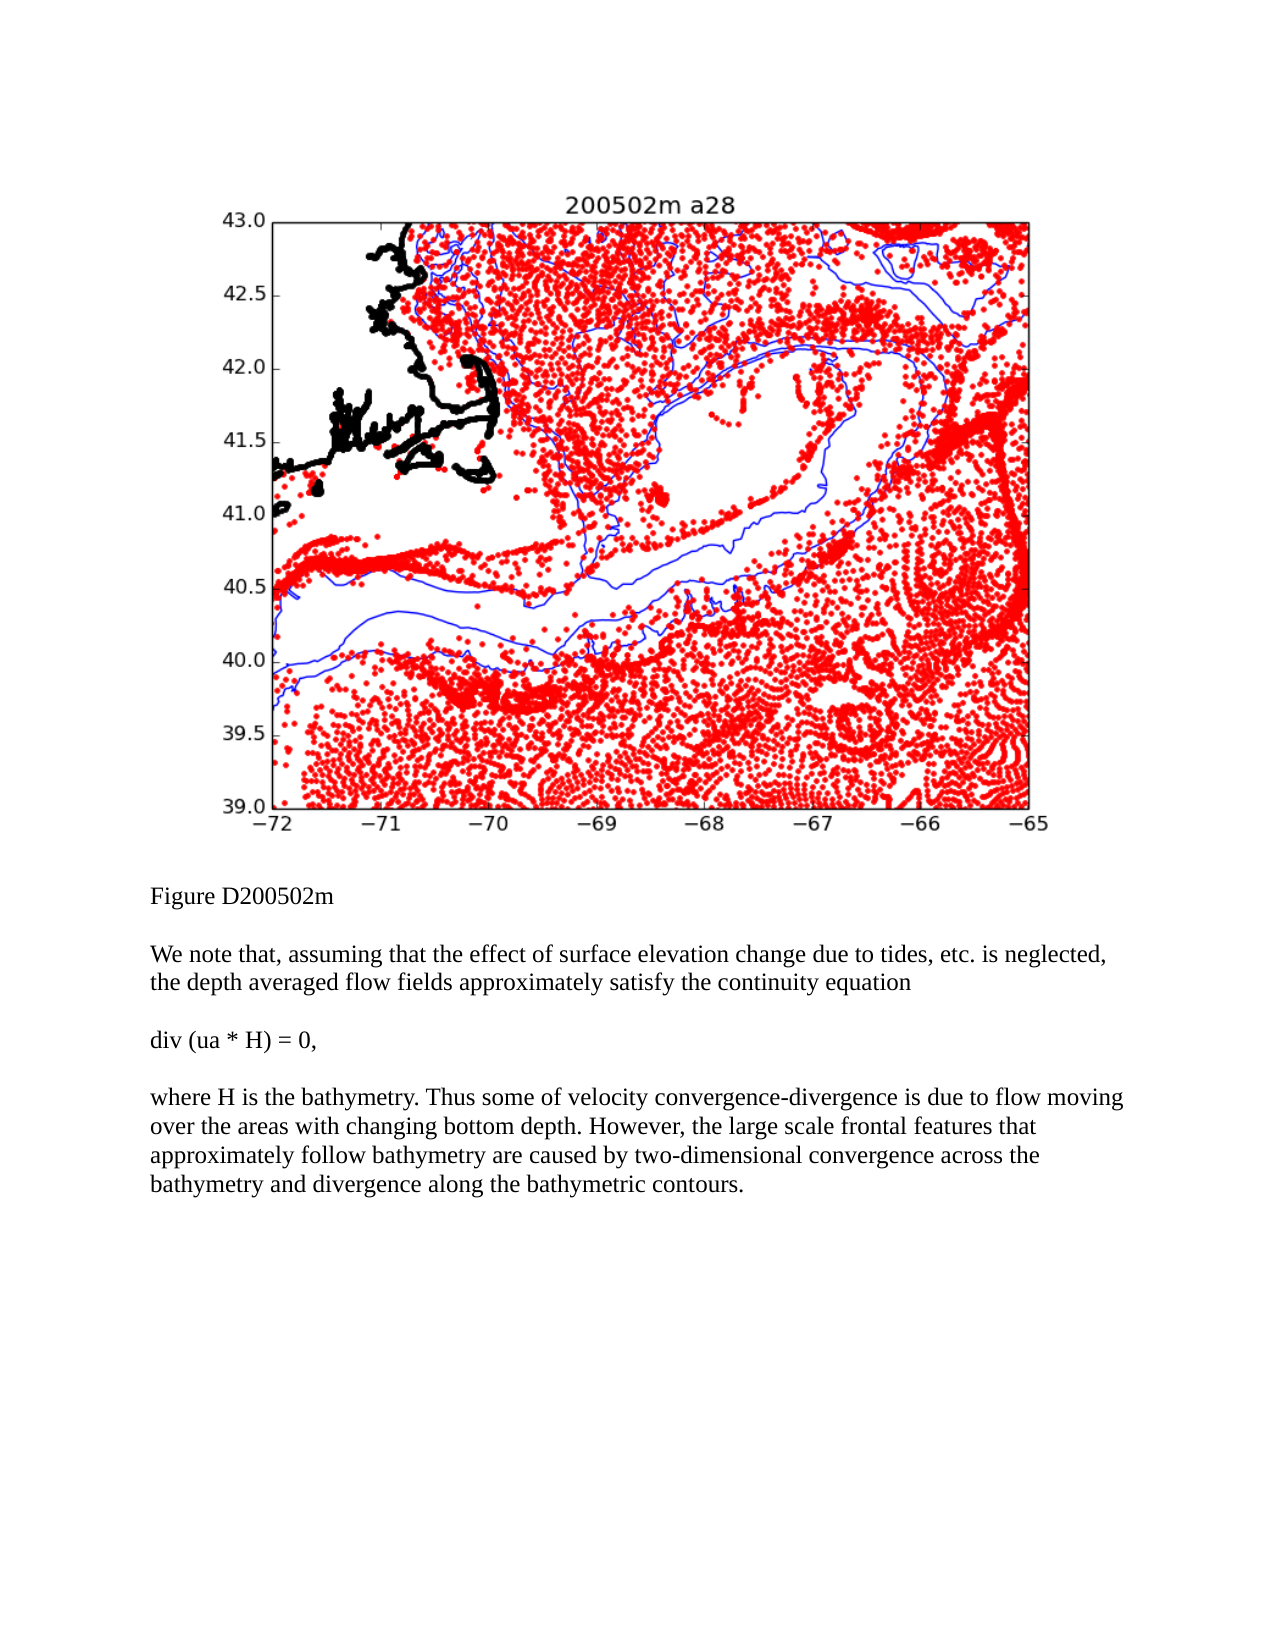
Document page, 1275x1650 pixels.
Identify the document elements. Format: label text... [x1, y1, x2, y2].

text div (ua * H) = 0, [150, 1025, 1125, 1054]
text Figure D200502m [150, 882, 1125, 910]
picture [150, 150, 1125, 882]
text where H is the bathymetry. Thus some of velocity convergence-divergence is due to flow moving over the areas with changing bottom depth. However, the large scale frontal features that approximately follow bathymetry are caused by two-dimensional convergence across the bathymetry and divergence along the bathymetric contours. [150, 1082, 1125, 1197]
text We note that, assuming that the effect of surface elevation change due to tides, etc. is neglected, the depth averaged flow fields approximately satisfy the continuity equation [150, 939, 1125, 996]
